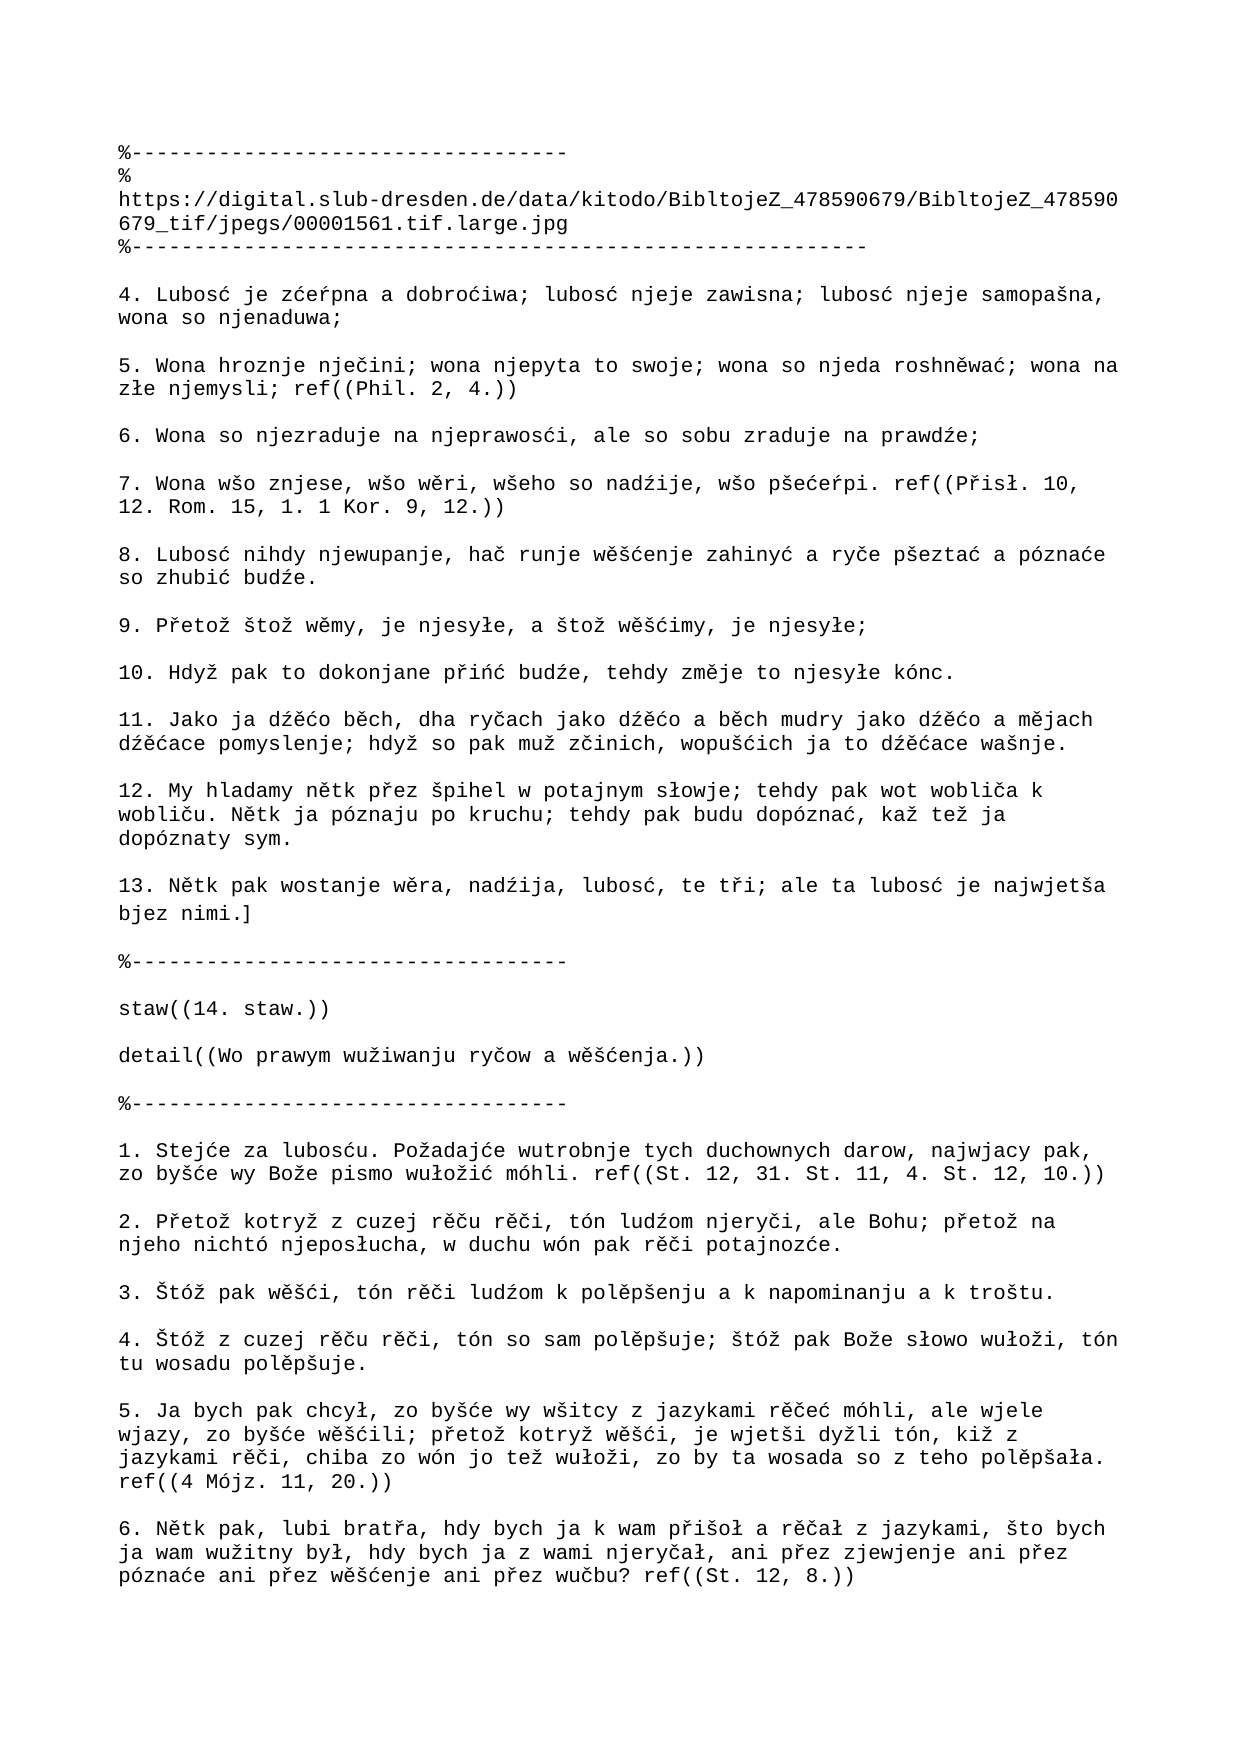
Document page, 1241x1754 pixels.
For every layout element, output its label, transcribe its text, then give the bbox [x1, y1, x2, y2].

text 6. Nětk pak, lubi bratřa, hdy bych ja k wam přišoł a rěčał z jazykami, što bych ja wam wužitny był, hdy bych ja z wami njeryčał, ani přez zjewjenje ani přez póznaće ani přez wěšćenje ani přez wučbu? ref((St. 12, 8.)) [118, 1518, 1122, 1589]
text staw((14. staw.)) [118, 998, 1122, 1022]
text 11. Jako ja dźěćo běch, dha ryčach jako dźěćo a běch mudry jako dźěćo a mějach dźěćace pomyslenje; hdyž so pak muž zčinich, wopušćich ja to dźěćace wašnje. [118, 709, 1122, 757]
text 12. My hladamy nětk přez špihel w potajnym słowje; tehdy pak wot wobliča k wobliču. Nětk ja póznaju po kruchu; tehdy pak budu dopóznać, kaž tež ja dopóznaty sym. [118, 780, 1122, 851]
text % https://digital.slub-dresden.de/data/kitodo/BibltojeZ_478590679/BibltojeZ_478590679_tif/jpegs/00001561.tif.large.jpg [118, 165, 1122, 236]
text 6. Wona so njezraduje na njeprawosći, ale so sobu zraduje na prawdźe; [118, 426, 1122, 449]
text detail((Wo prawym wužiwanju ryčow a wěšćenja.)) [118, 1045, 1122, 1069]
text %----------------------------------------------------------- [118, 236, 1122, 260]
text 1. Stejće za lubosću. Požadajće wutrobnje tych duchownych darow, najwjacy pak, zo byšće wy Bože pismo wułožić móhli. ref((St. 12, 31. St. 11, 4. St. 12, 10.)) [118, 1140, 1122, 1187]
text 9. Přetož štož wěmy, je njesyłe, a štož wěšćimy, je njesyłe; [118, 615, 1122, 638]
text 13. Nětk pak wostanje wěra, nadźija, lubosć, te tři; ale ta lubosć je najwjetša bjez nimi.] [118, 875, 1122, 927]
text %----------------------------------- [118, 1092, 1122, 1116]
text %----------------------------------- [118, 142, 1122, 165]
text 2. Přetož kotryž z cuzej rěču rěči, tón ludźom njeryči, ale Bohu; přetož na njeho nichtó njeposłucha, w duchu wón pak rěči potajnozće. [118, 1211, 1122, 1258]
text 3. Štóž pak wěšći, tón rěči ludźom k polěpšenju a k napominanju a k troštu. [118, 1282, 1122, 1305]
text 4. Lubosć je zćeŕpna a dobroćiwa; lubosć njeje zawisna; lubosć njeje samopašna, wona so njenaduwa; [118, 284, 1122, 331]
text 10. Hdyž pak to dokonjane přińć budźe, tehdy změje to njesyłe kónc. [118, 662, 1122, 686]
text 7. Wona wšo znjese, wšo wěri, wšeho so nadźije, wšo pšećeŕpi. ref((Přisł. 10, 12. Rom. 15, 1. 1 Kor. 9, 12.)) [118, 473, 1122, 520]
text %----------------------------------- [118, 951, 1122, 974]
text 5. Ja bych pak chcył, zo byšće wy wšitcy z jazykami rěčeć móhli, ale wjele wjazy, zo byšće wěšćili; přetož kotryž wěšći, je wjetši dyžli tón, kiž z jazykami rěči, chiba zo wón jo tež wułoži, zo by ta wosada so z teho polěpšała. ref((4 Mójz. 11, 20.)) [118, 1400, 1122, 1494]
text 5. Wona hroznje nječini; wona njepyta to swoje; wona so njeda roshněwać; wona na złe njemysli; ref((Phil. 2, 4.)) [118, 354, 1122, 402]
text 8. Lubosć nihdy njewupanje, hač runje wěšćenje zahinyć a ryče pšeztać a póznaće so zhubić budźe. [118, 544, 1122, 591]
text 4. Štóž z cuzej rěču rěči, tón so sam polěpšuje; štóž pak Bože słowo wułoži, tón tu wosadu polěpšuje. [118, 1329, 1122, 1376]
